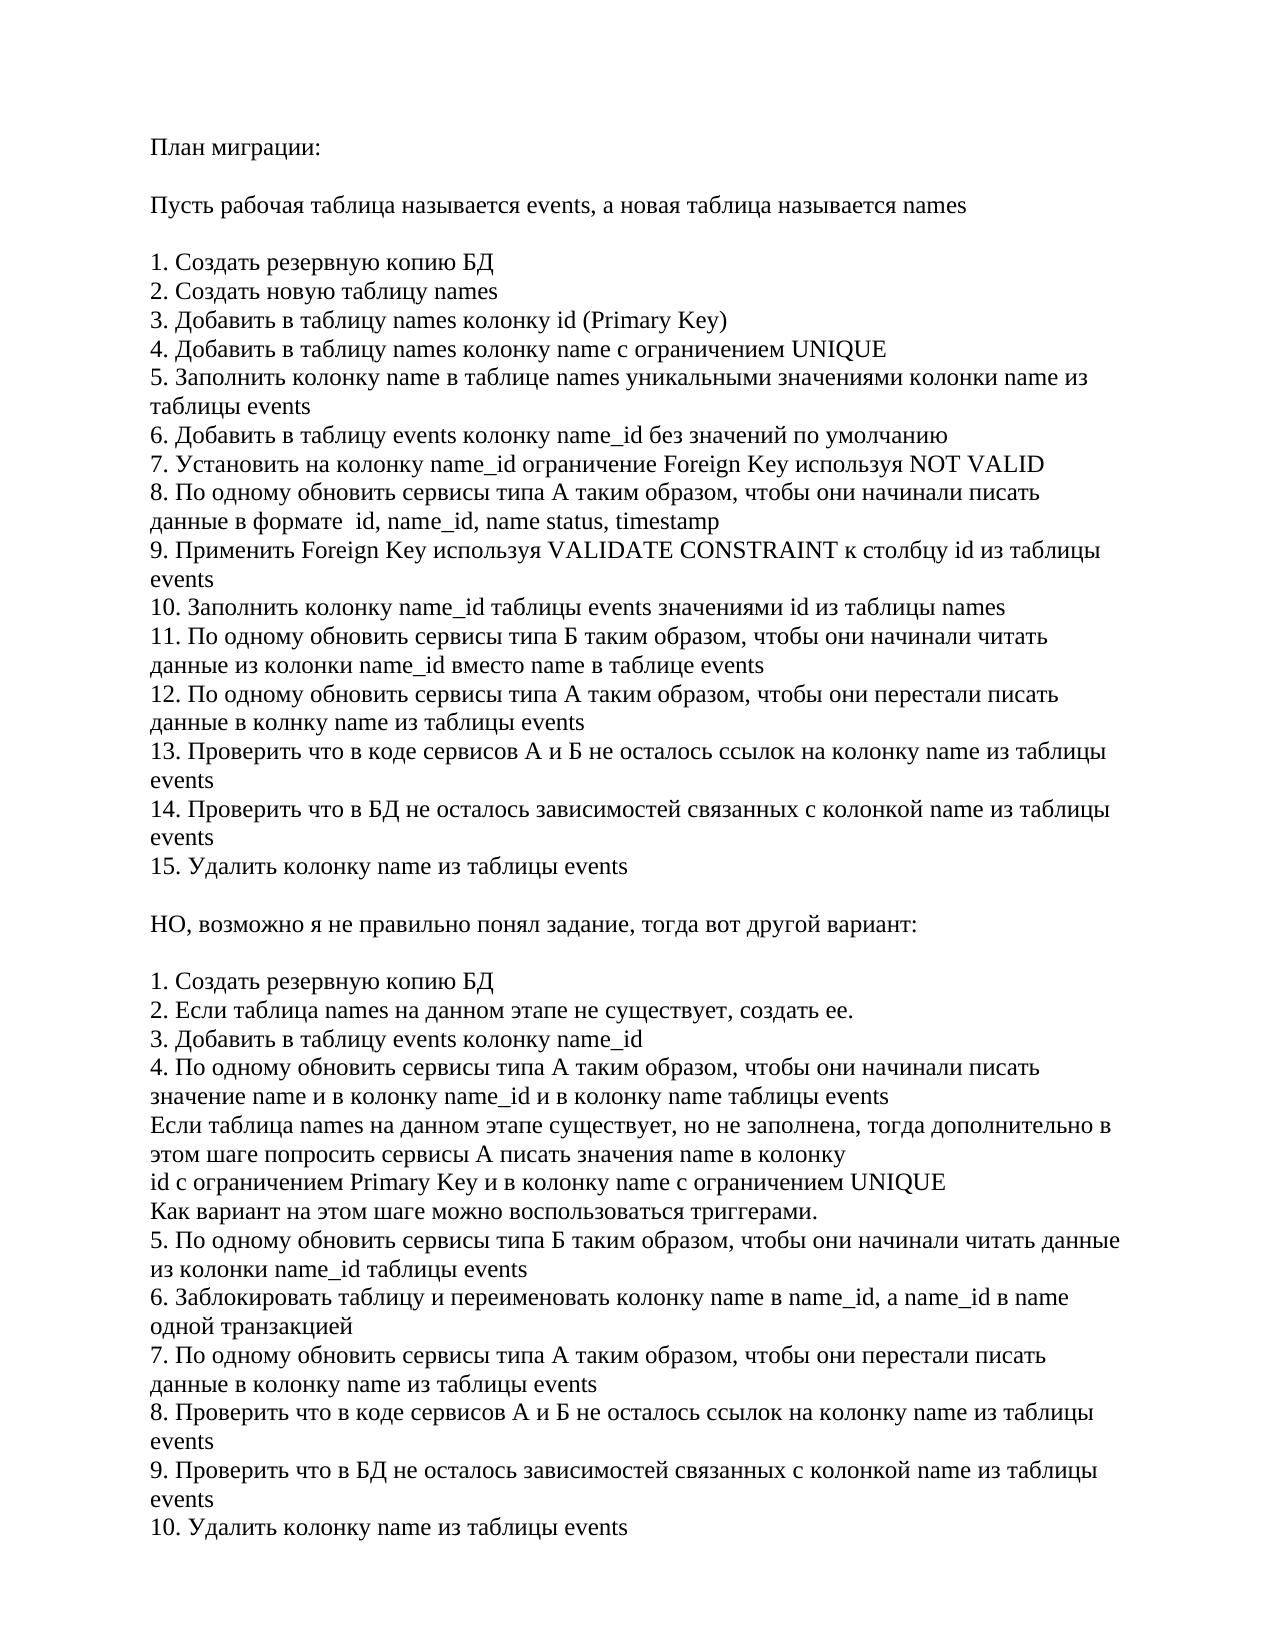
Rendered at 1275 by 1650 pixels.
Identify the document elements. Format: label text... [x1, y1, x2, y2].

text 11. По одному обновить сервисы типа Б таким образом, чтобы они начинали читать данные из колонки name_id вместо name в таблице events [150, 621, 1125, 679]
text 12. По одному обновить сервисы типа А таким образом, чтобы они перестали писать данные в колнку name из таблицы events [150, 679, 1125, 736]
text 3. Добавить в таблицу events колонку name_id [150, 1024, 1125, 1052]
text 2. Создать новую таблицу names [150, 276, 1125, 305]
text 1. Создать резервную копию БД [150, 966, 1125, 995]
text 14. Проверить что в БД не осталось зависимостей связанных с колонкой name из таблицы events [150, 794, 1125, 851]
text Как вариант на этом шаге можно воспользоваться триггерами. [150, 1196, 1125, 1225]
text Если таблица names на данном этапе существует, но не заполнена, тогда дополнительно в этом шаге попросить сервисы А писать значения name в колонку [150, 1110, 1125, 1167]
text 6. Заблокировать таблицу и переименовать колонку name в name_id, а name_id в name одной транзакцией [150, 1282, 1125, 1340]
text 4. Добавить в таблицу names колонку name с ограничением UNIQUE [150, 334, 1125, 362]
text План миграции: [150, 132, 1125, 161]
text 8. Проверить что в коде сервисов А и Б не осталось ссылок на колонку name из таблицы events [150, 1397, 1125, 1455]
text 10. Заполнить колонку name_id таблицы events значениями id из таблицы names [150, 592, 1125, 621]
text 3. Добавить в таблицу names колонку id (Primary Key) [150, 305, 1125, 334]
text 13. Проверить что в коде сервисов А и Б не осталось ссылок на колонку name из таблицы events [150, 736, 1125, 794]
text 4. По одному обновить сервисы типа А таким образом, чтобы они начинали писать значение name и в колонку name_id и в колонку name таблицы events [150, 1052, 1125, 1110]
text 7. Установить на колонку name_id ограничение Foreign Key используя NOT VALID [150, 449, 1125, 477]
text id с ограничением Primary Key и в колонку name с ограничением UNIQUE [150, 1167, 1125, 1196]
text 9. Применить Foreign Key используя VALIDATE CONSTRAINT к столбцу id из таблицы events [150, 535, 1125, 592]
text 2. Если таблица names на данном этапе не существует, создать ее. [150, 995, 1125, 1024]
text 1. Создать резервную копию БД [150, 247, 1125, 276]
text Пусть рабочая таблица называется events, а новая таблица называется names [150, 190, 1125, 219]
text 15. Удалить колонку name из таблицы events [150, 851, 1125, 880]
text 7. По одному обновить сервисы типа А таким образом, чтобы они перестали писать данные в колонку name из таблицы events [150, 1340, 1125, 1397]
text 5. Заполнить колонку name в таблице names уникальными значениями колонки name из таблицы events [150, 362, 1125, 420]
text 6. Добавить в таблицу events колонку name_id без значений по умолчанию [150, 420, 1125, 449]
text 8. По одному обновить сервисы типа А таким образом, чтобы они начинали писать данные в формате id, name_id, name status, timestamp [150, 477, 1125, 535]
text 10. Удалить колонку name из таблицы events [150, 1512, 1125, 1541]
text 5. По одному обновить сервисы типа Б таким образом, чтобы они начинали читать данные из колонки name_id таблицы events [150, 1225, 1125, 1282]
text 9. Проверить что в БД не осталось зависимостей связанных с колонкой name из таблицы events [150, 1455, 1125, 1512]
text НО, возможно я не правильно понял задание, тогда вот другой вариант: [150, 909, 1125, 937]
